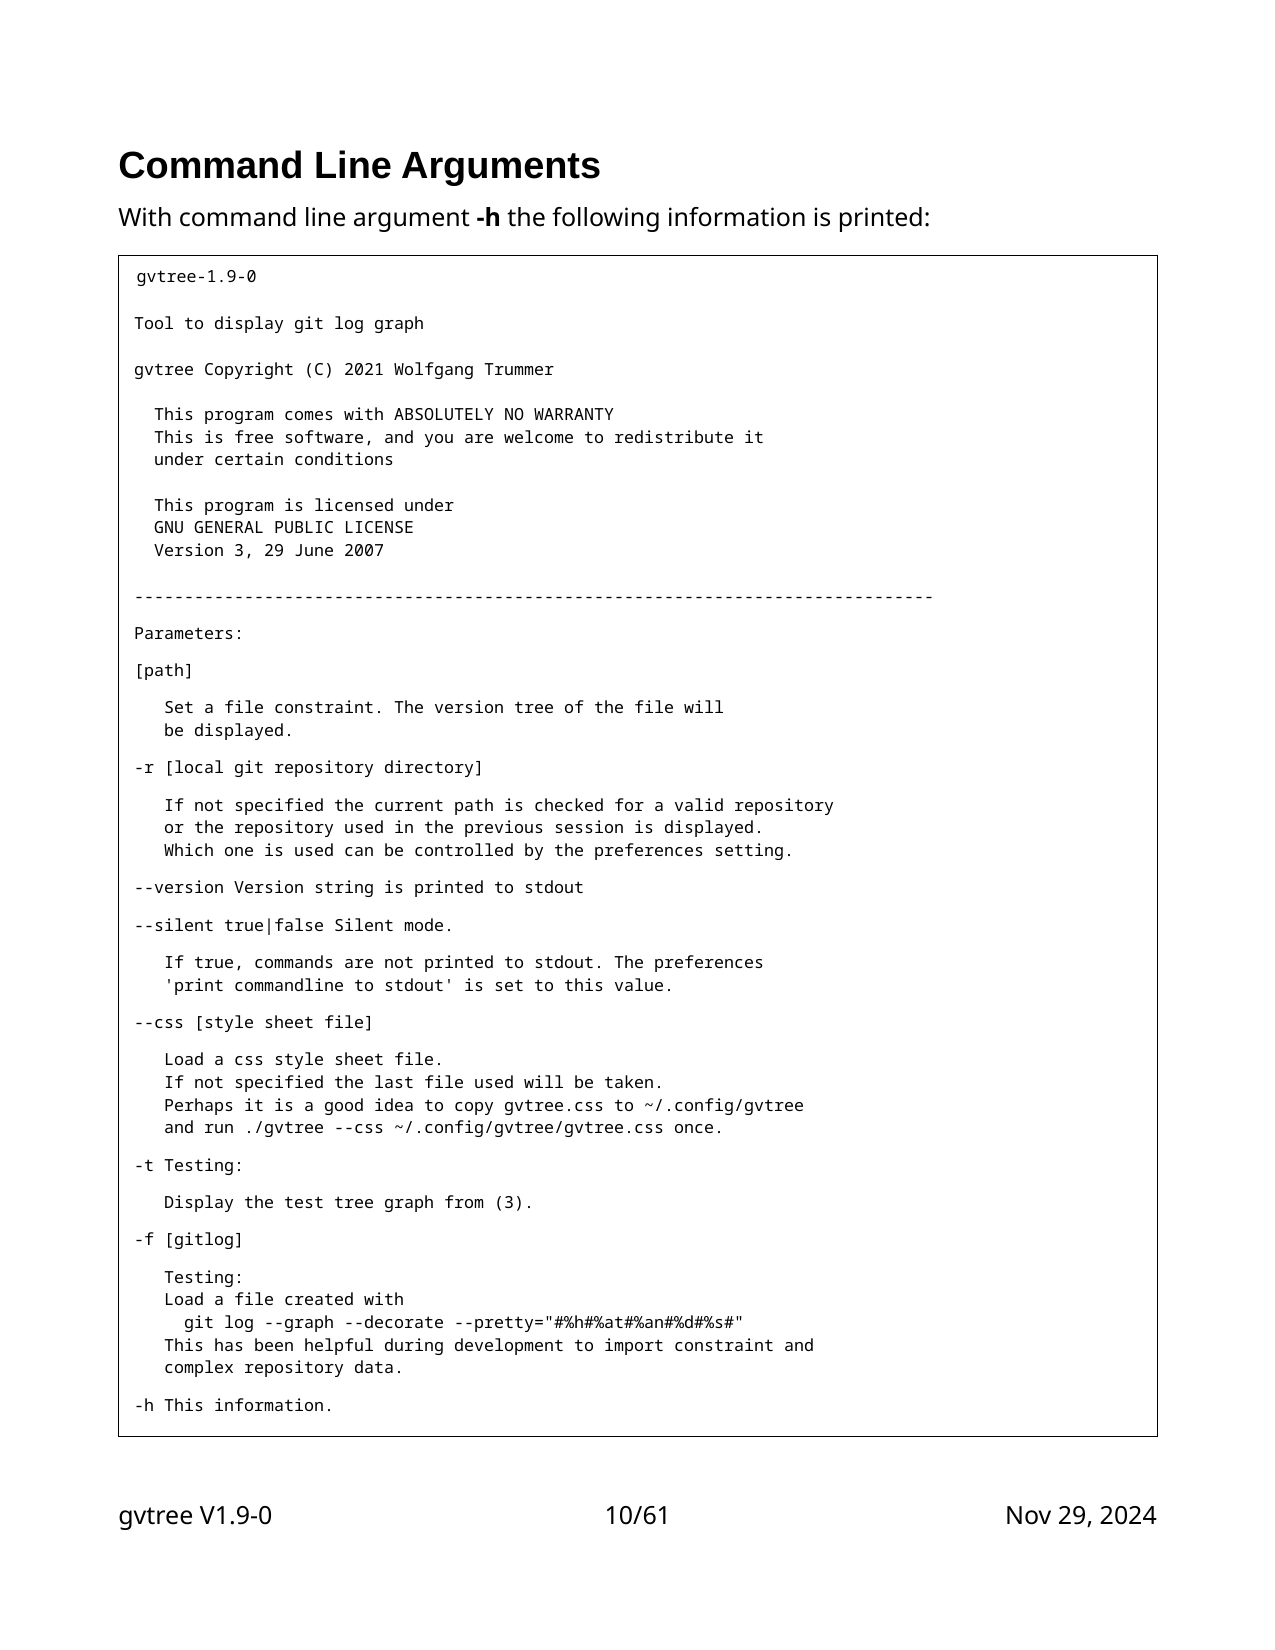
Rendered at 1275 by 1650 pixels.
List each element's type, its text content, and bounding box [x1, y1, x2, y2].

subtitle Command Line Arguments [118, 143, 1157, 187]
text With command line argument -h the following information is printed: [118, 199, 1157, 233]
table_header gvtree-1.9-0 Tool to display git log graph gvtree Copyright (C) 2021 Wolfgang Trummer This program comes with ABSOLUTELY NO WARRANTY This is free software, and you are welcome to redistribute it under certain conditions This program is licensed under GNU GENERAL PUBLIC LICENSE Version 3, 29 June 2007 -------------------------------------------------------------------------------- Parameters: [path] Set a file constraint. The version tree of the file will be displayed. -r [local git repository directory] If not specified the current path is checked for a valid repository or the repository used in the previous session is displayed. Which one is used can be controlled by the preferences setting. --version Version string is printed to stdout --silent true|false Silent mode. If true, commands are not printed to stdout. The preferences 'print commandline to stdout' is set to this value. --css [style sheet file] Load a css style sheet file. If not specified the last file used will be taken. Perhaps it is a good idea to copy gvtree.css to ~/.config/gvtree and run ./gvtree --css ~/.config/gvtree/gvtree.css once. -t Testing: Display the test tree graph from (3). -f [gitlog] Testing: Load a file created with git log --graph --decorate --pretty="#%h#%at#%an#%d#%s#" This has been helpful during development to import constraint and complex repository data. -h This information. -------------------------------------------------------------------------------- [119, 256, 1157, 1436]
